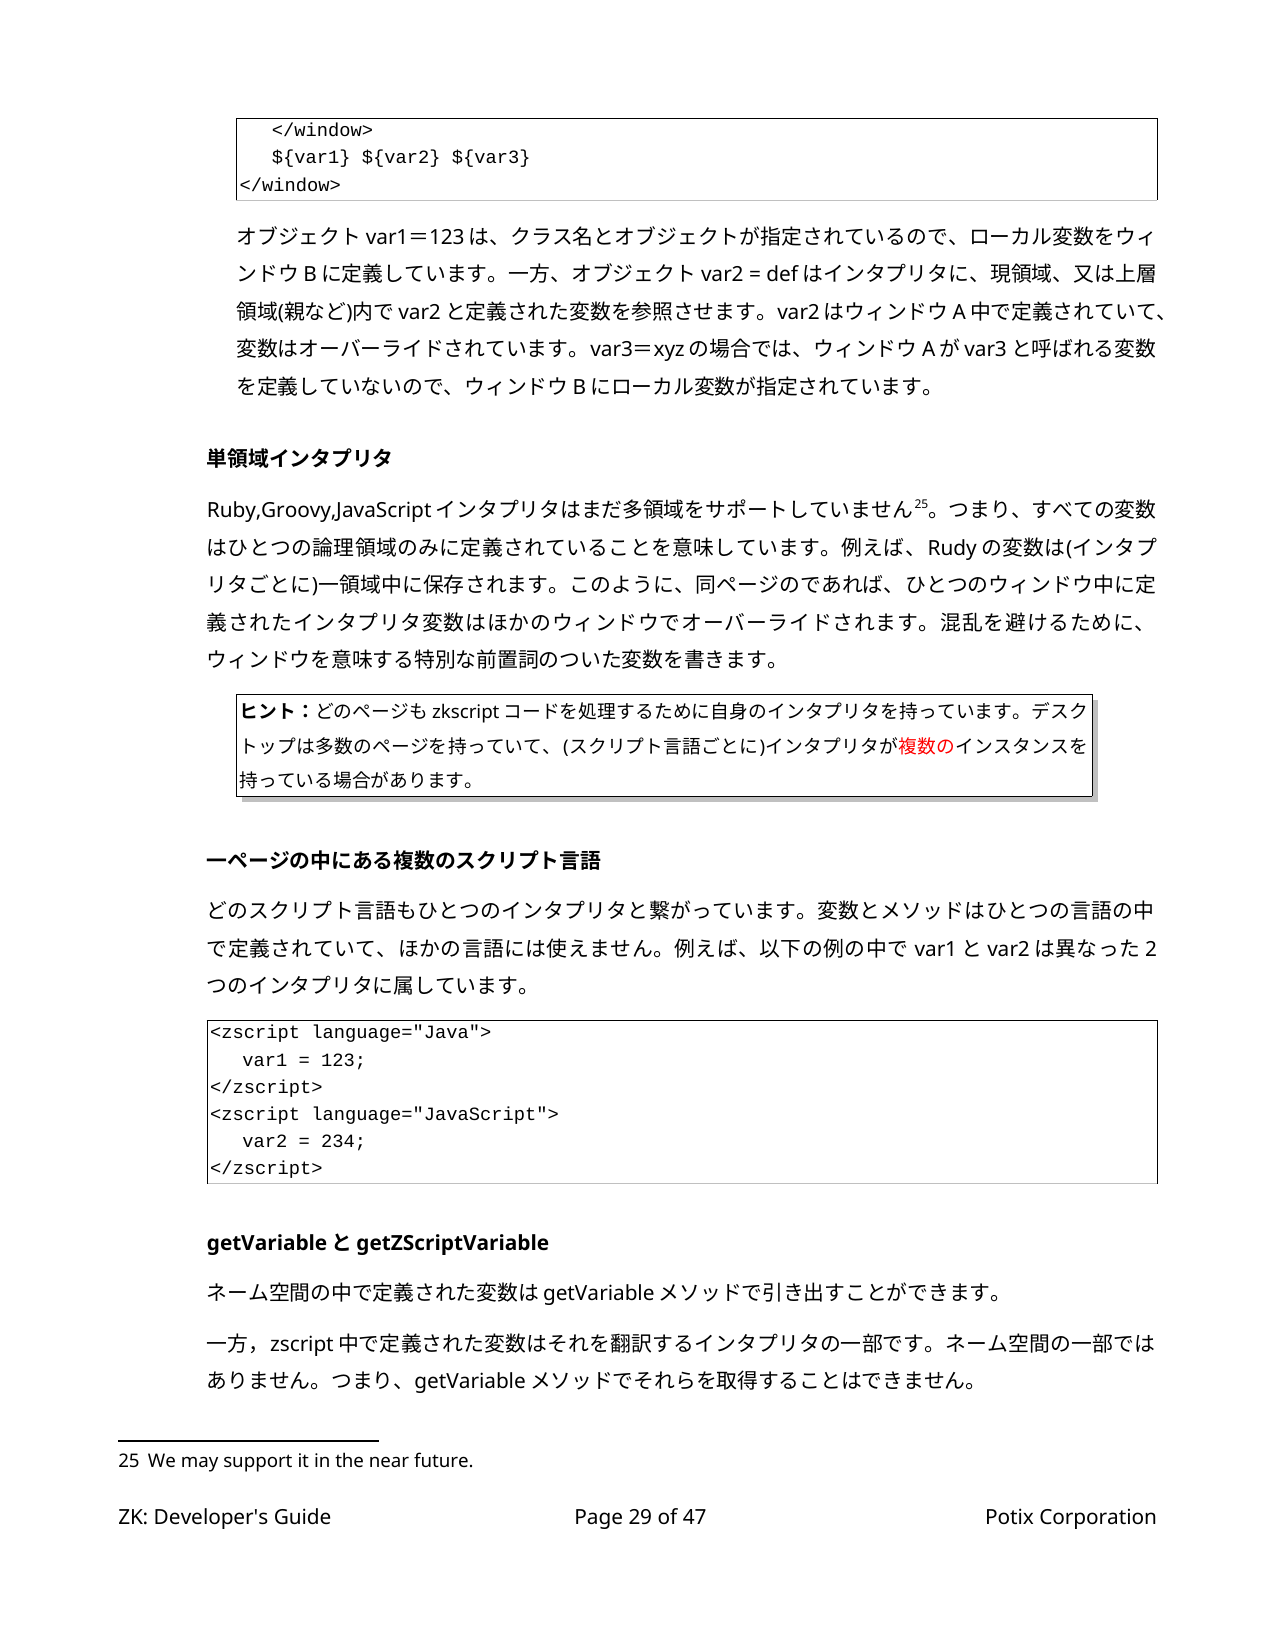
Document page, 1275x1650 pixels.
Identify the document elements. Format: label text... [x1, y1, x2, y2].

text <zscript language="JavaScript"> [208, 1102, 1157, 1126]
subtitle 単領域インタプリタ [207, 443, 1157, 473]
text var2 = 234; [208, 1129, 1157, 1153]
subtitle 一ページの中にある複数のスクリプト言語 [207, 844, 1157, 874]
text We may support it in the near future. [118, 1447, 1157, 1473]
text ネーム空間の中で定義された変数はgetVariableメソッドで引き出すことができます。 [207, 1277, 1157, 1307]
subtitle getVariableとgetZScriptVariable [207, 1226, 1157, 1256]
text </window> [237, 172, 1157, 200]
text Ruby,Groovy,JavaScriptインタプリタはまだ多領域をサポートしていません。つまり、すべての変数はひとつの論理領域のみに定義されていることを意味しています。例えば、Rudyの変数は(インタプリタごとに)一領域中に保存されます。このように、同ページのであれば、ひとつのウィンドウ中に定義されたインタプリタ変数はほかのウィンドウでオーバーライドされます。混乱を避けるために、ウィンドウを意味する特別な前置詞のついた変数を書きます。 [207, 493, 1157, 673]
text <zscript language="Java"> [208, 1021, 1157, 1044]
text </window> [237, 119, 1157, 142]
text どのスクリプト言語もひとつのインタプリタと繋がっています。変数とメソッドはひとつの言語の中で定義されていて、ほかの言語には使えません。例えば、以下の例の中でvar1とvar2は異なった2つのインタプリタに属しています。 [207, 895, 1157, 1000]
text var1 = 123; [208, 1047, 1157, 1072]
text オブジェクトvar1＝123は、クラス名とオブジェクトが指定されているので、ローカル変数をウィンドウBに定義しています。一方、オブジェクトvar2 = defはインタプリタに、現領域、又は上層領域(親など)内でvar2と定義された変数を参照させます。var2はウィンドウA中で定義されていて、変数はオーバーライドされています。var3＝xyzの場合では、ウィンドウAがvar3と呼ばれる変数を定義していないので、ウィンドウBにローカル変数が指定されています。 [236, 220, 1157, 400]
text </zscript> [208, 1156, 1157, 1183]
text 一方，zscript中で定義された変数はそれを翻訳するインタプリタの一部です。ネーム空間の一部ではありません。つまり、getVariableメソッドでそれらを取得することはできません。 [207, 1327, 1157, 1395]
text ヒント：どのページもzkscriptコードを処理するために自身のインタプリタを持っています。デスクトップは多数のページを持っていて、(スクリプト言語ごとに)インタプリタが複数のインスタンスを持っている場合があります。 [237, 695, 1092, 796]
text </zscript> [208, 1075, 1157, 1099]
text ${var1} ${var2} ${var3} [237, 145, 1157, 169]
